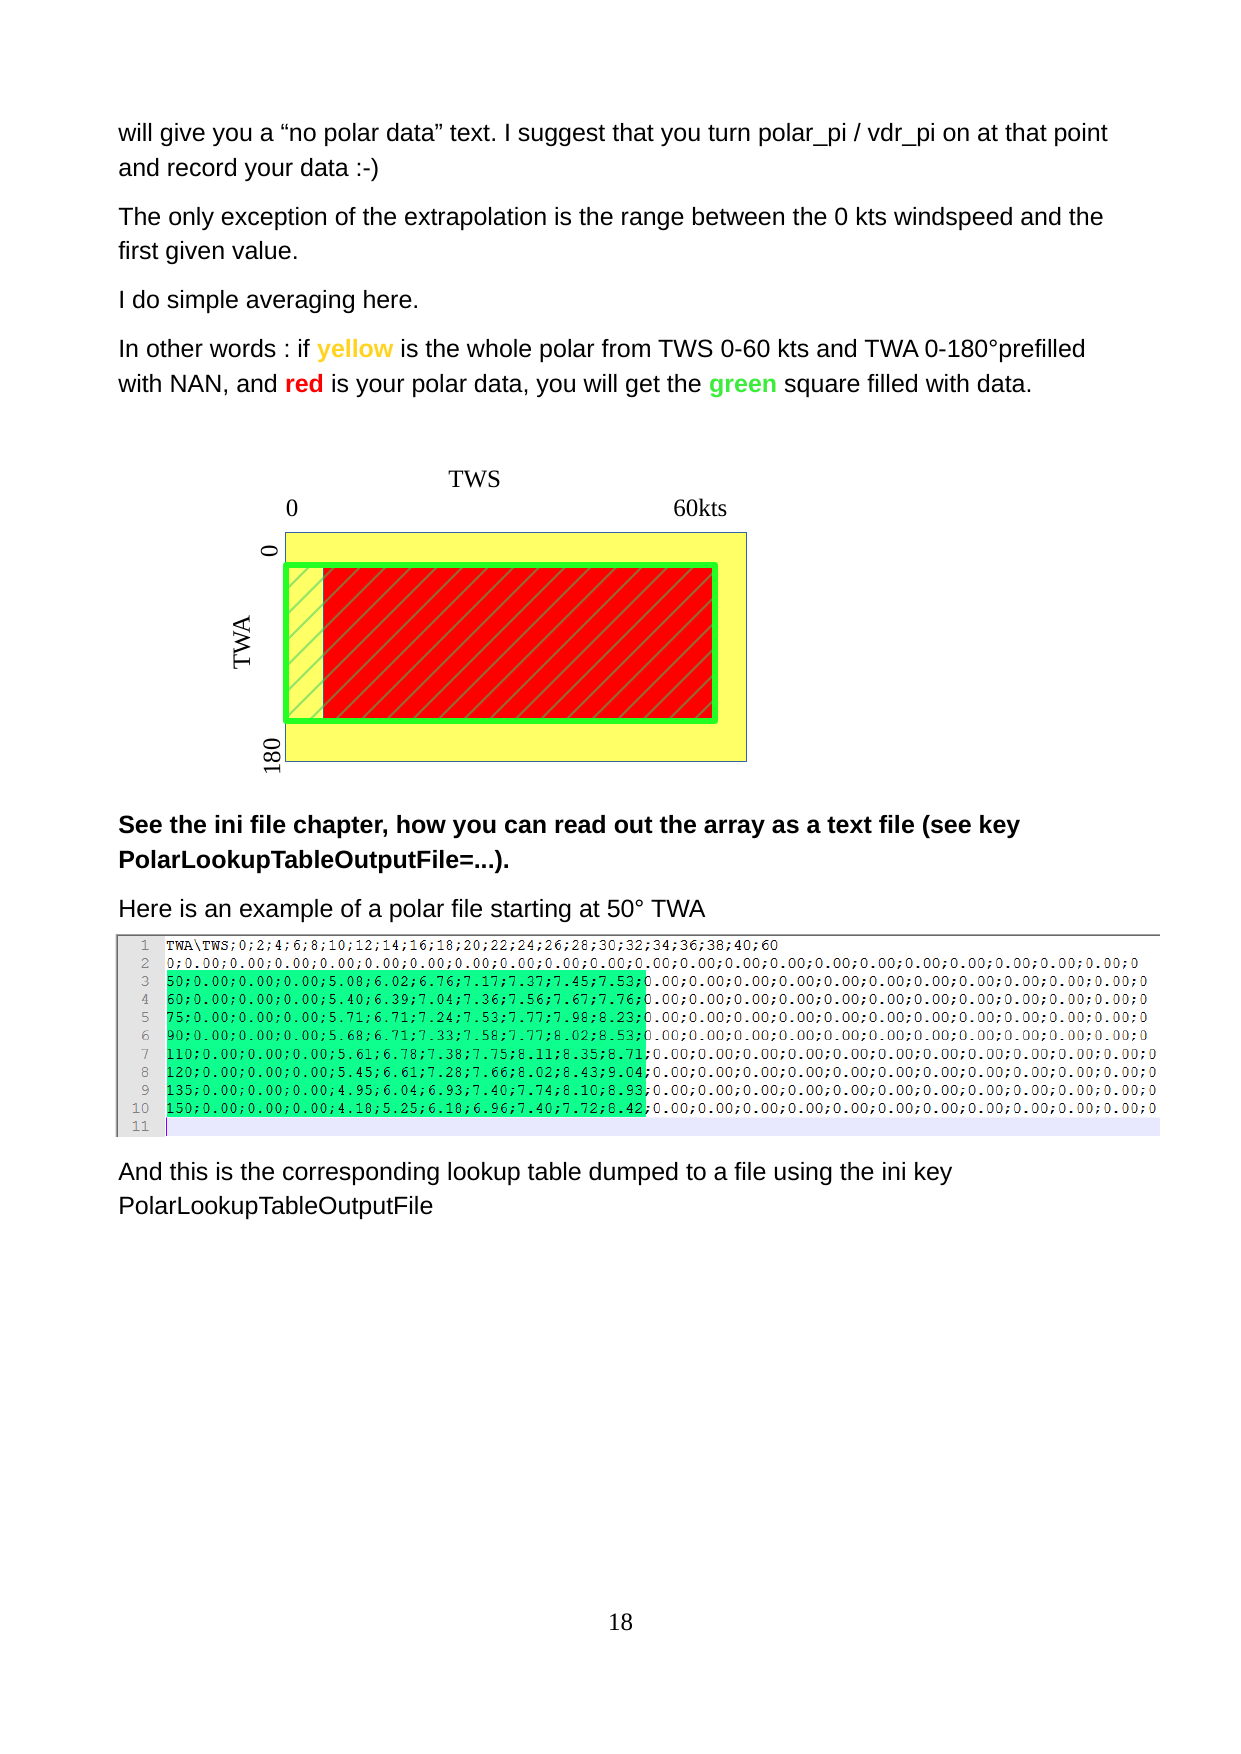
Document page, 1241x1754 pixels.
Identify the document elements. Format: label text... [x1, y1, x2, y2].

text will give you a “no polar data” text. I suggest that you turn polar_pi / vdr_pi on at that point and record your data :-) [118, 118, 1122, 181]
picture [114, 934, 1160, 1137]
text In other words : if yellow is the whole polar from TWS 0-60 kts and TWA 0-180°prefilled with NAN, and red is your polar data, you will get the green square filled with data. [118, 334, 1122, 397]
text Here is an example of a polar file starting at 50° TWA [118, 894, 1122, 923]
text See the ini file chapter, how you can read out the array as a text file (see key PolarLookupTableOutputFile=...). [118, 810, 1122, 873]
text The only exception of the extrapolation is the range between the 0 kts windspeed and the first given value. [118, 202, 1122, 265]
text And this is the corresponding lookup table dumped to a file using the ini key PolarLookupTableOutputFile [118, 1157, 1122, 1220]
text I do simple averaging here. [118, 285, 1122, 314]
